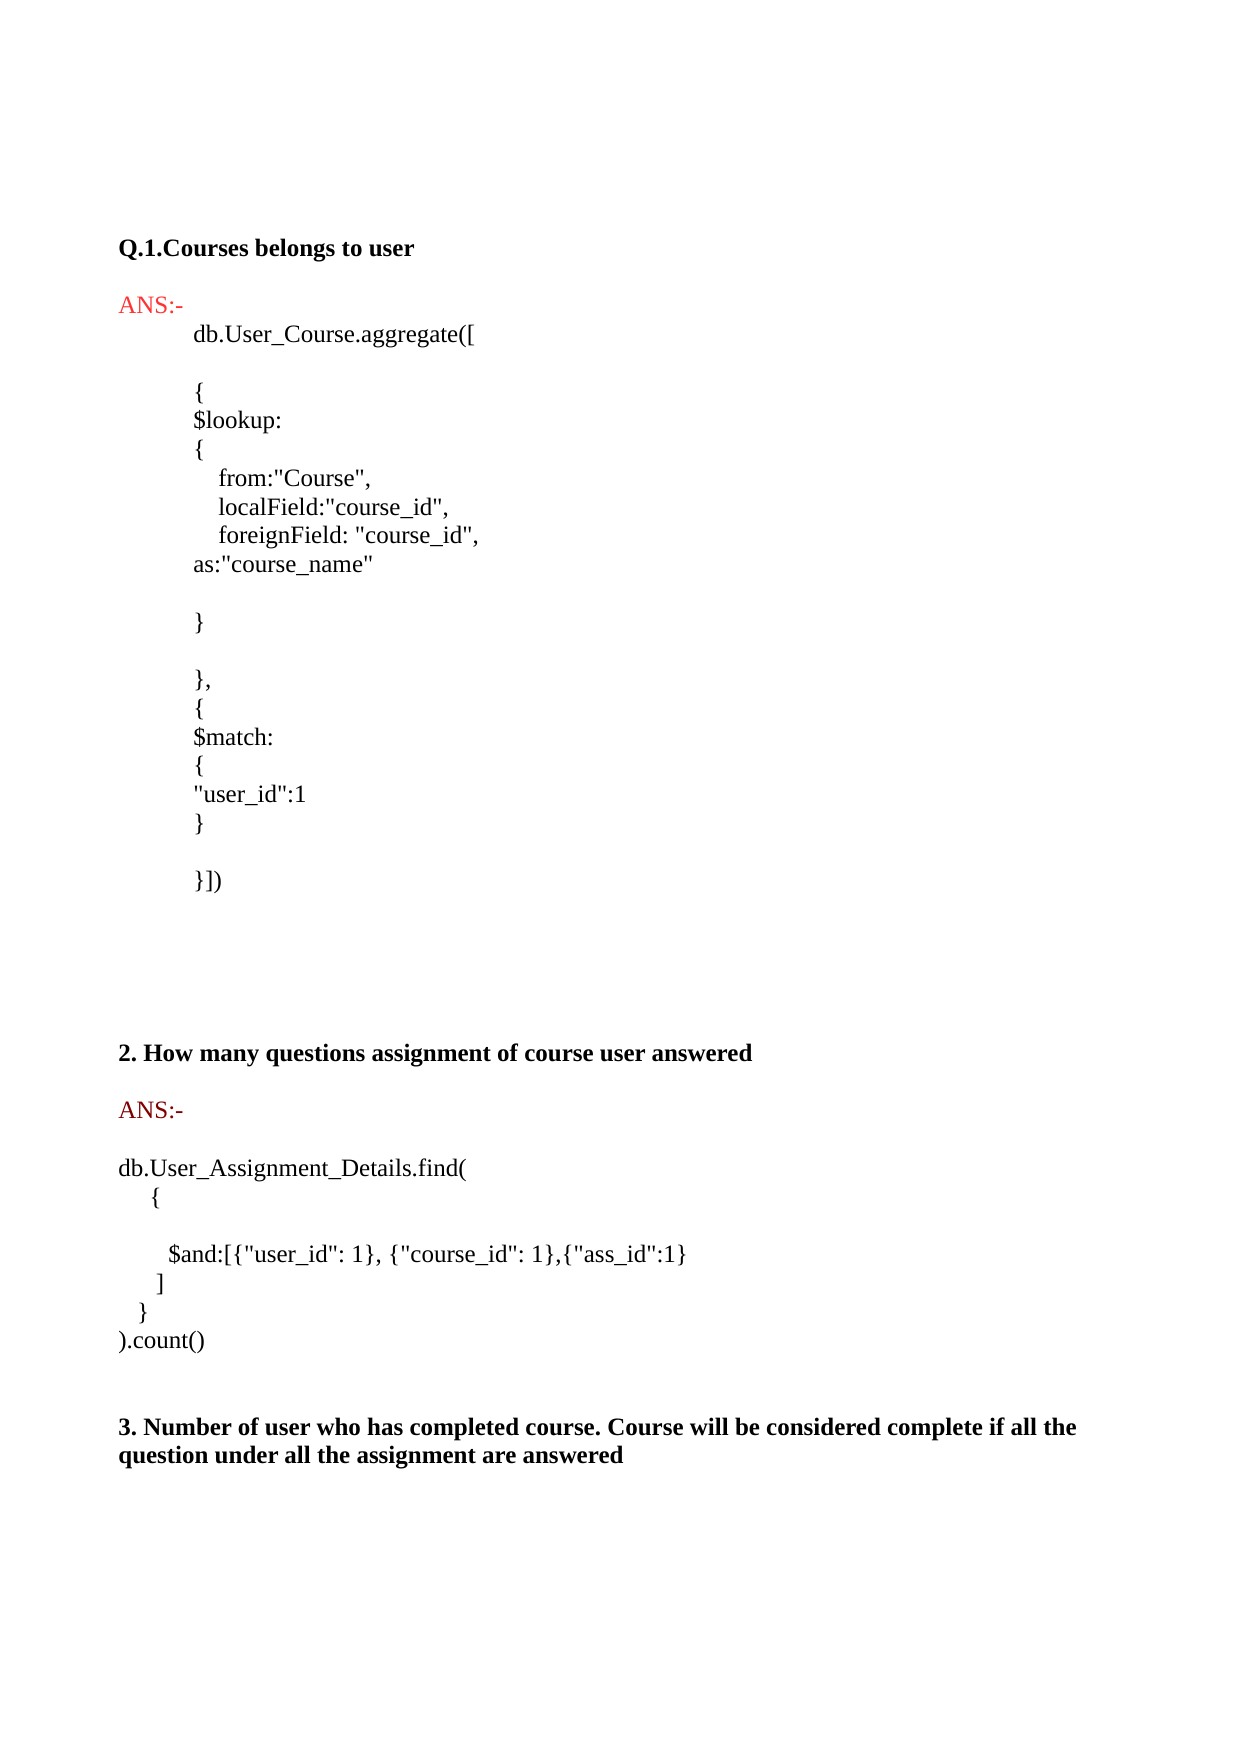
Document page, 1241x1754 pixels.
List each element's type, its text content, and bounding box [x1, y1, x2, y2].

text ] [118, 1268, 1122, 1297]
text { [118, 1182, 1122, 1211]
text { [118, 693, 1122, 722]
text localField:"course_id", [118, 492, 1122, 521]
text from:"Course", [118, 463, 1122, 492]
text } [118, 607, 1122, 636]
text $and:[{"user_id": 1}, {"course_id": 1},{"ass_id":1} [118, 1239, 1122, 1268]
text "user_id":1 [118, 779, 1122, 808]
text ANS:- [118, 291, 1122, 319]
text as:"course_name" [118, 549, 1122, 578]
text ANS:- [118, 1096, 1122, 1124]
text } [118, 1297, 1122, 1326]
text ).count() [118, 1326, 1122, 1354]
text $lookup: [118, 406, 1122, 434]
text { [118, 434, 1122, 463]
text }]) [118, 866, 1122, 894]
text } [118, 808, 1122, 837]
text }, [118, 664, 1122, 693]
text foreignField: "course_id", [118, 521, 1122, 549]
text db.User_Course.aggregate([ [118, 319, 1122, 348]
text $match: [118, 722, 1122, 751]
text db.User_Assignment_Details.find( [118, 1153, 1122, 1182]
text question under all the assignment are answered [118, 1441, 1122, 1469]
text 3. Number of user who has completed course. Course will be considered complete if all the [118, 1412, 1122, 1441]
text 2. How many questions assignment of course user answered [118, 1038, 1122, 1067]
text Q.1.Courses belongs to user [118, 233, 1122, 262]
text { [118, 751, 1122, 779]
text { [118, 377, 1122, 406]
